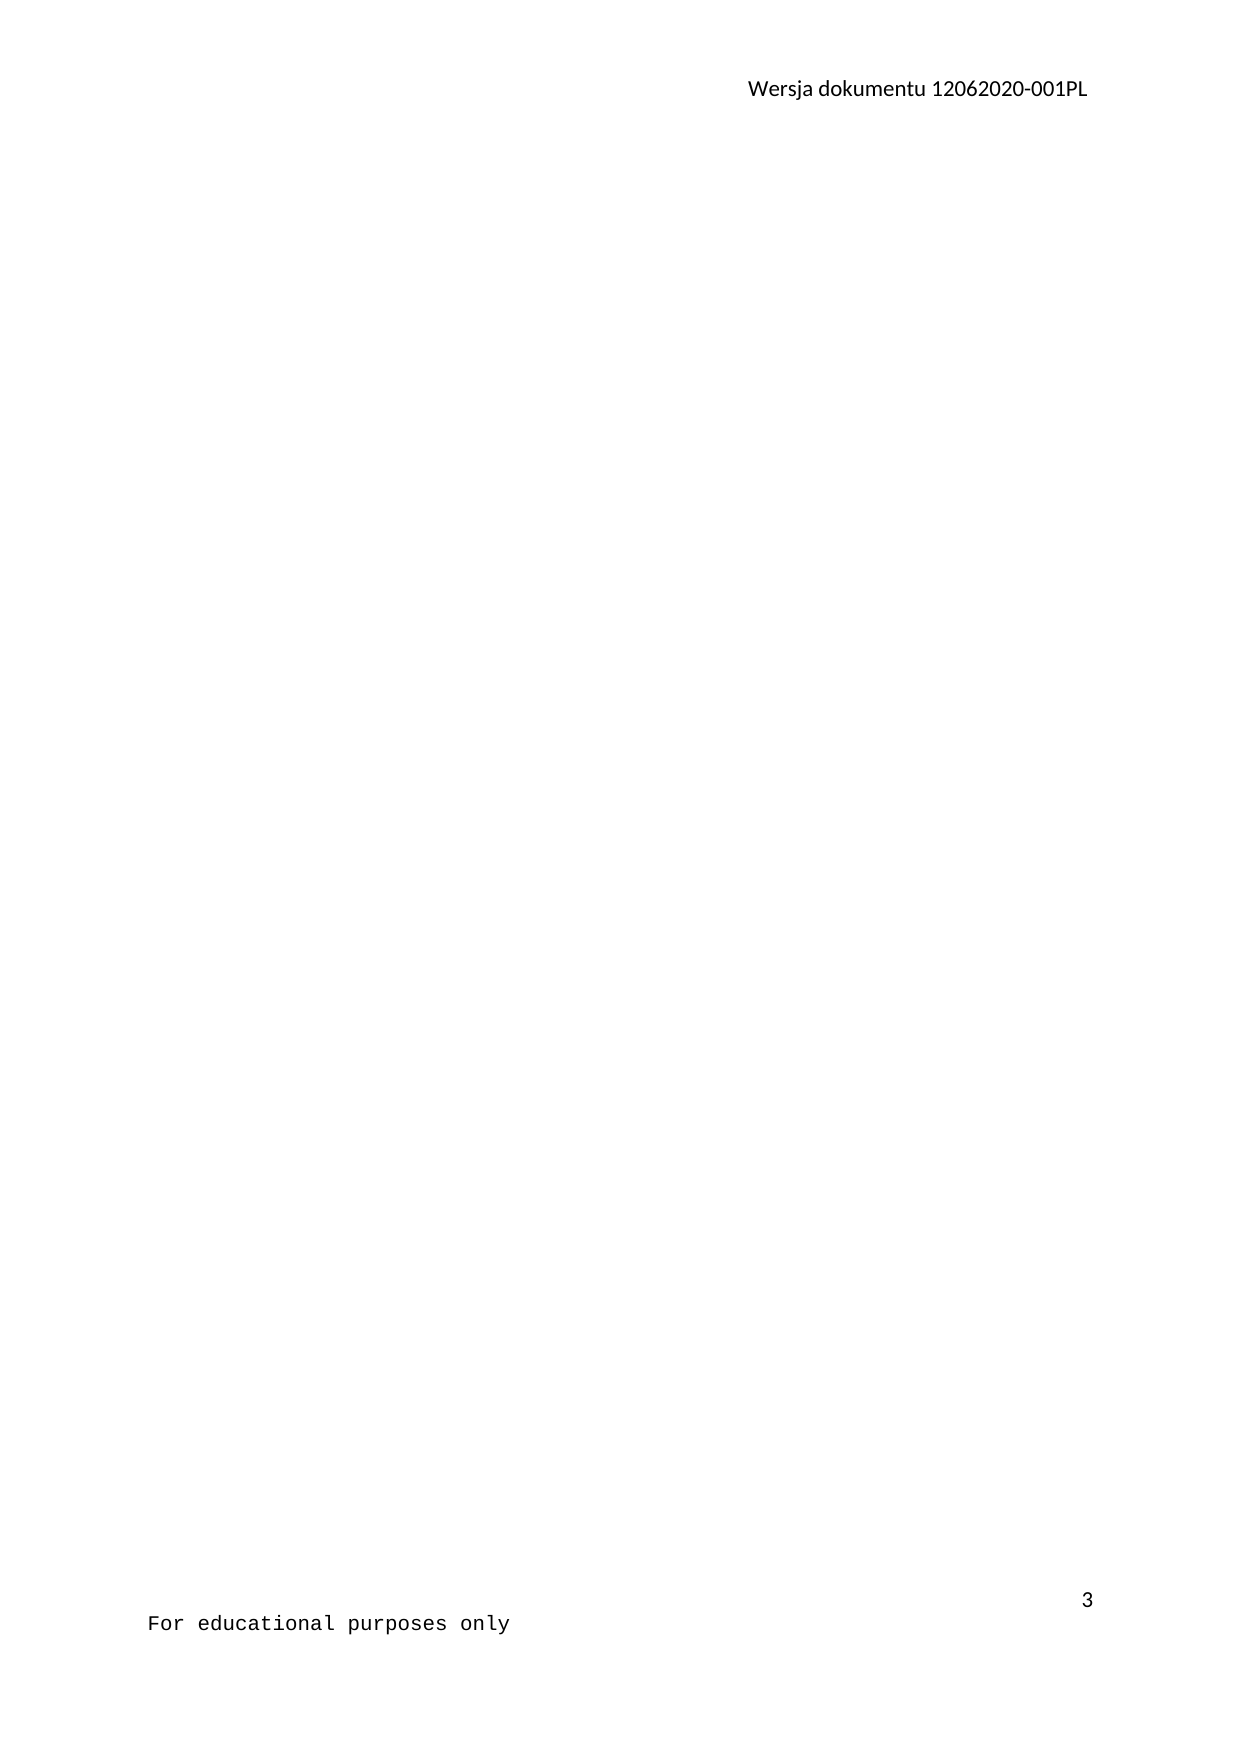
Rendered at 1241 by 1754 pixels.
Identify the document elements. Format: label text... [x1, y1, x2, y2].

text Wersja dokumentu 12062020-001PL [147, 74, 1093, 102]
